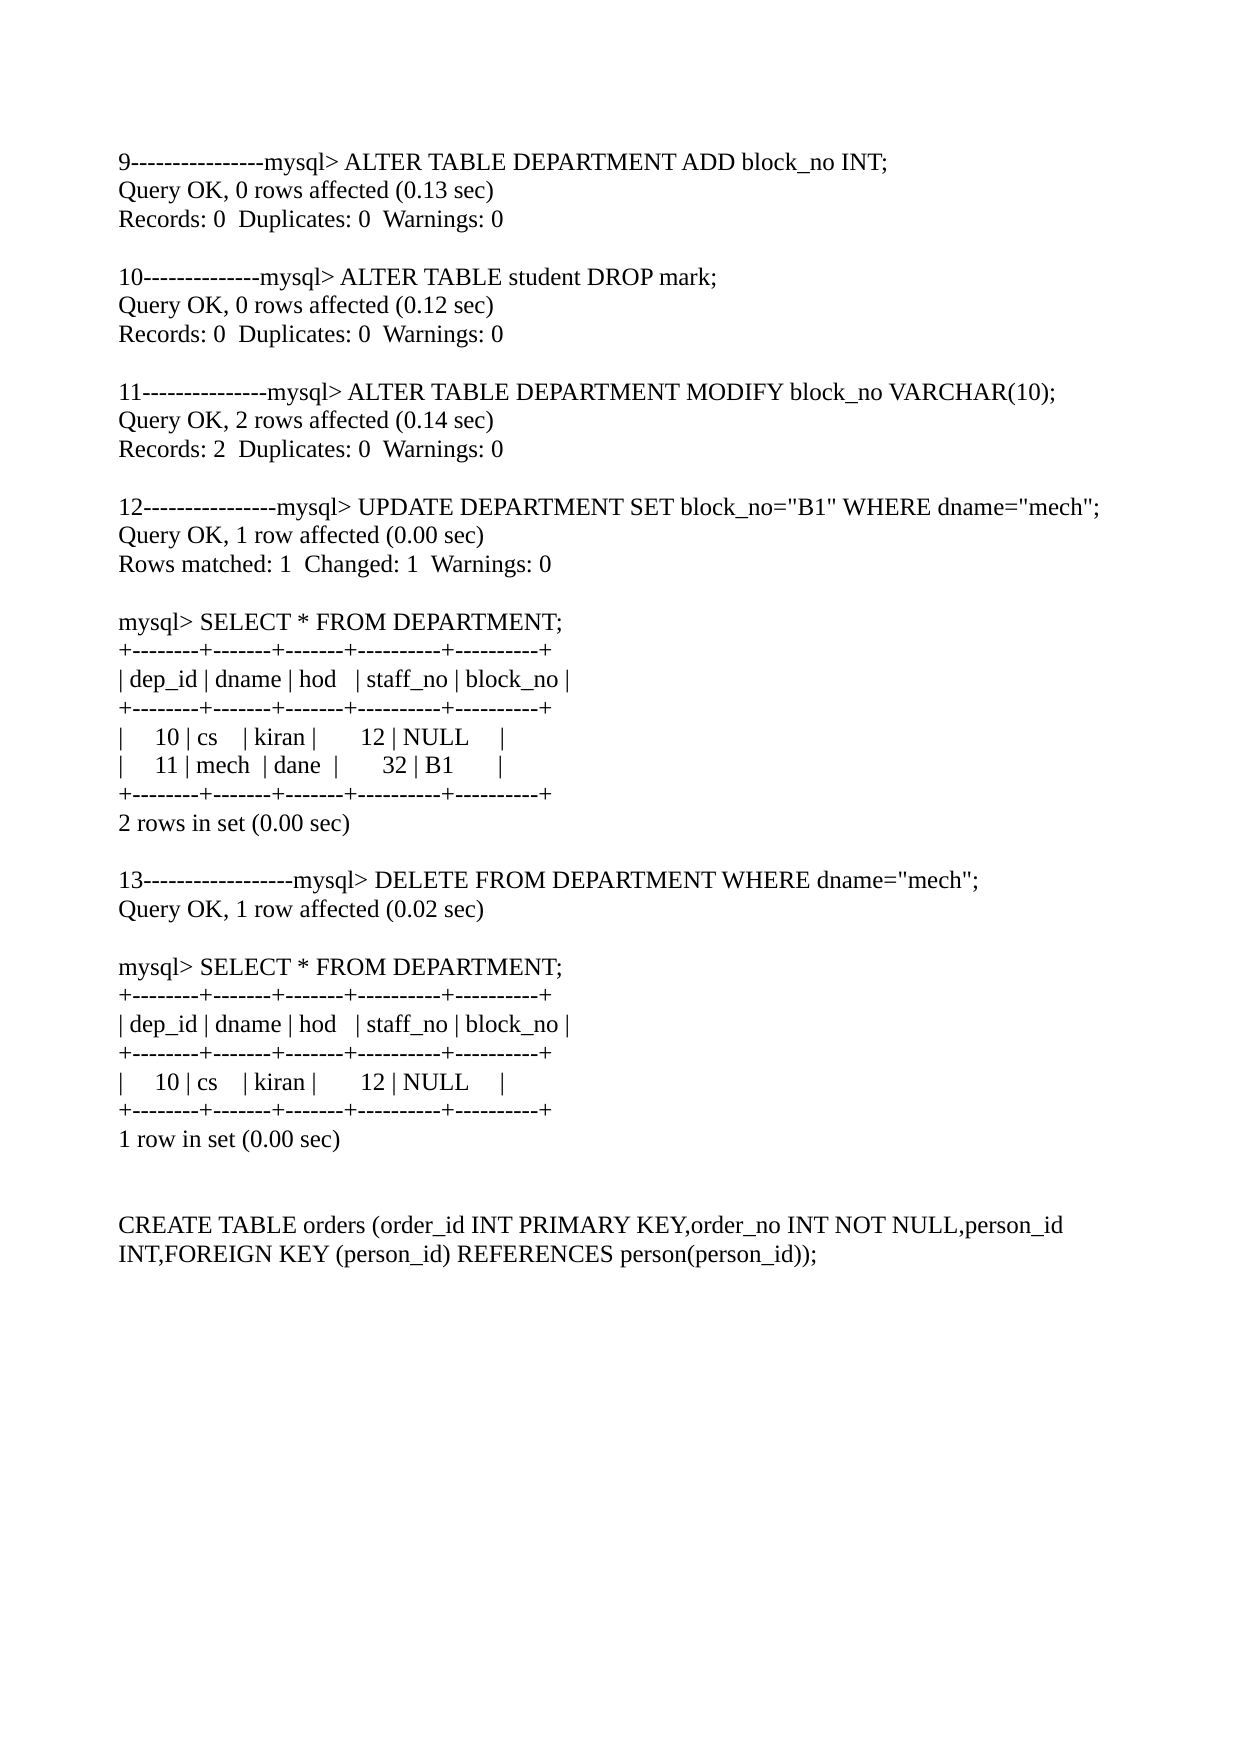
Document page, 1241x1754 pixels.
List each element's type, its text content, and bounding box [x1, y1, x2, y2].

text +--------+-------+-------+----------+----------+ [118, 693, 1122, 722]
text 13------------------mysql> DELETE FROM DEPARTMENT WHERE dname="mech"; [118, 866, 1122, 894]
text +--------+-------+-------+----------+----------+ [118, 636, 1122, 664]
text mysql> SELECT * FROM DEPARTMENT; [118, 952, 1122, 981]
text 10--------------mysql> ALTER TABLE student DROP mark; [118, 262, 1122, 291]
text Records: 0 Duplicates: 0 Warnings: 0 [118, 204, 1122, 233]
text 12----------------mysql> UPDATE DEPARTMENT SET block_no="B1" WHERE dname="mech"; [118, 492, 1122, 521]
text +--------+-------+-------+----------+----------+ [118, 1096, 1122, 1124]
text +--------+-------+-------+----------+----------+ [118, 981, 1122, 1009]
text | 11 | mech | dane | 32 | B1 | [118, 751, 1122, 779]
text +--------+-------+-------+----------+----------+ [118, 779, 1122, 808]
text | dep_id | dname | hod | staff_no | block_no | [118, 1009, 1122, 1038]
text Query OK, 0 rows affected (0.13 sec) [118, 176, 1122, 204]
text Records: 0 Duplicates: 0 Warnings: 0 [118, 319, 1122, 348]
text | dep_id | dname | hod | staff_no | block_no | [118, 664, 1122, 693]
text Query OK, 1 row affected (0.00 sec) [118, 521, 1122, 549]
text Query OK, 1 row affected (0.02 sec) [118, 894, 1122, 923]
text 9----------------mysql> ALTER TABLE DEPARTMENT ADD block_no INT; [118, 147, 1122, 176]
text CREATE TABLE orders (order_id INT PRIMARY KEY,order_no INT NOT NULL,person_id INT,FOREIGN KEY (person_id) REFERENCES person(person_id)); [118, 1211, 1122, 1268]
text Query OK, 0 rows affected (0.12 sec) [118, 291, 1122, 319]
text 11---------------mysql> ALTER TABLE DEPARTMENT MODIFY block_no VARCHAR(10); [118, 377, 1122, 406]
text 1 row in set (0.00 sec) [118, 1124, 1122, 1153]
text Query OK, 2 rows affected (0.14 sec) [118, 406, 1122, 434]
text | 10 | cs | kiran | 12 | NULL | [118, 1067, 1122, 1096]
text | 10 | cs | kiran | 12 | NULL | [118, 722, 1122, 751]
text Records: 2 Duplicates: 0 Warnings: 0 [118, 434, 1122, 463]
text 2 rows in set (0.00 sec) [118, 808, 1122, 837]
text Rows matched: 1 Changed: 1 Warnings: 0 [118, 549, 1122, 578]
text mysql> SELECT * FROM DEPARTMENT; [118, 607, 1122, 636]
text +--------+-------+-------+----------+----------+ [118, 1038, 1122, 1067]
